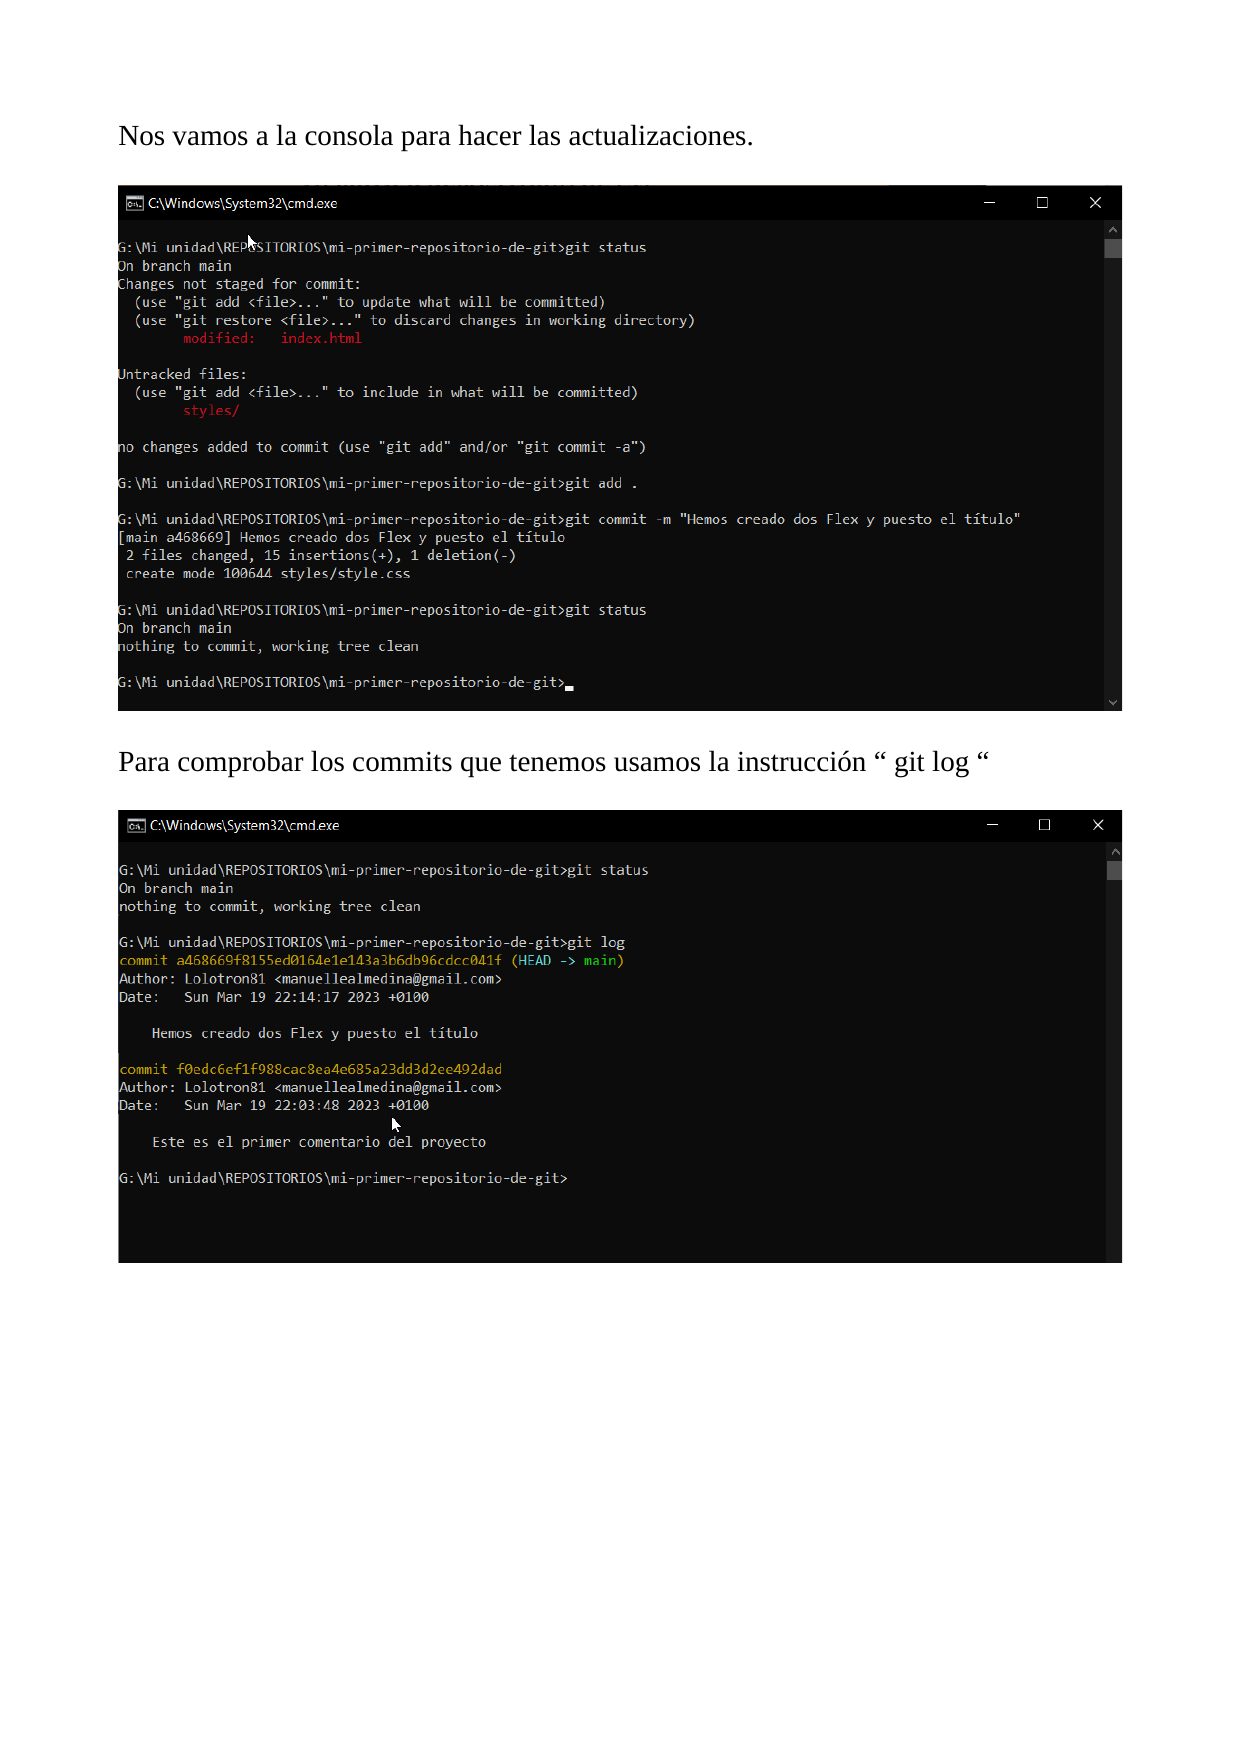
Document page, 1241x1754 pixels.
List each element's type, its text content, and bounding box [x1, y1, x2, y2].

picture [118, 185, 1123, 711]
text Nos vamos a la consola para hacer las actualizaciones. [118, 118, 1122, 152]
picture [118, 810, 1123, 1263]
text Para comprobar los commits que tenemos usamos la instrucción “ git log “ [118, 744, 1122, 777]
